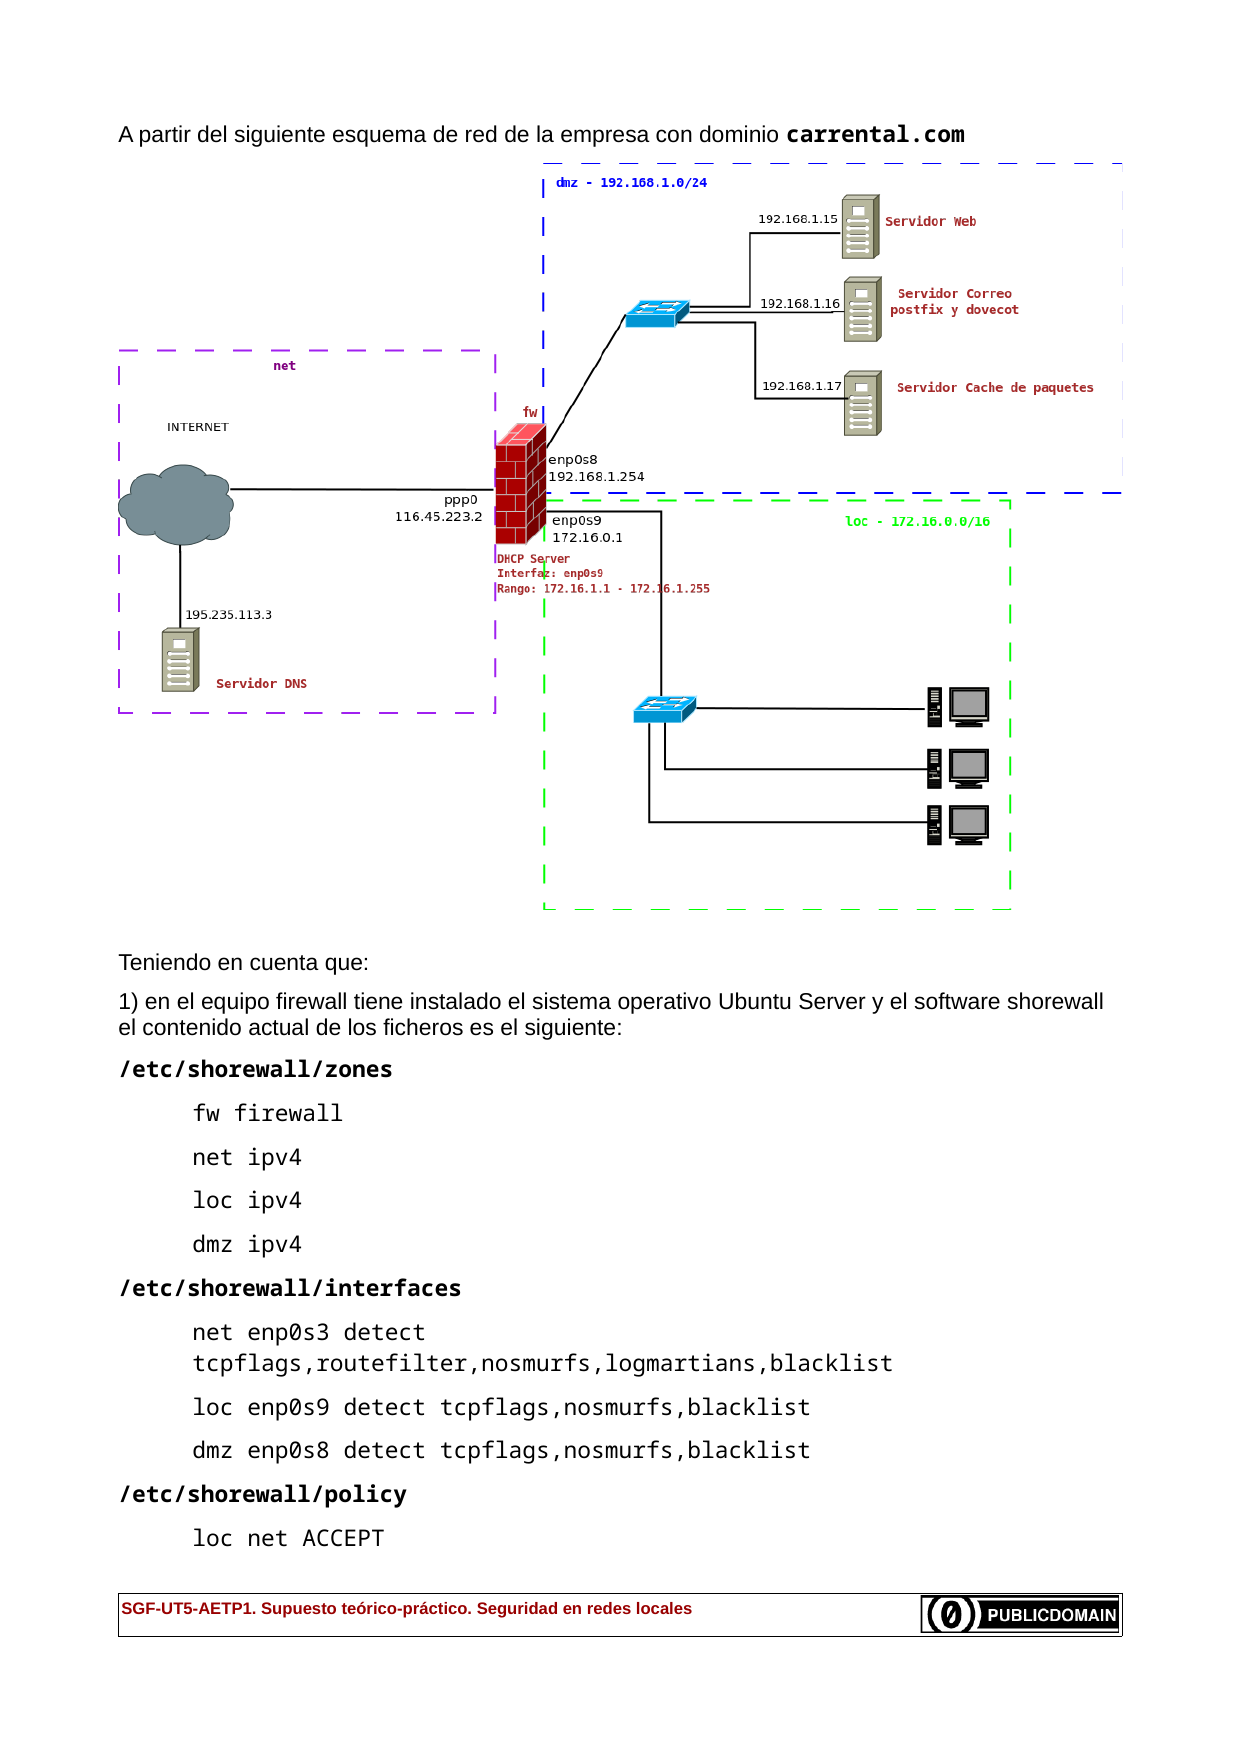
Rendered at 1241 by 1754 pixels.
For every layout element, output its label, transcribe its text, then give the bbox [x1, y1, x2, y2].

text Teniendo en cuenta que: [118, 949, 1122, 975]
text loc net ACCEPT [192, 1522, 1122, 1553]
text loc ipv4 [192, 1184, 1122, 1215]
text /etc/shorewall/zones [118, 1053, 1122, 1084]
text loc enp0s9 detect tcpflags,nosmurfs,blacklist [192, 1390, 1122, 1422]
text dmz enp0s8 detect tcpflags,nosmurfs,blacklist [192, 1434, 1122, 1465]
text /etc/shorewall/interfaces [118, 1272, 1122, 1303]
text net ipv4 [192, 1140, 1122, 1172]
text fw firewall [192, 1097, 1122, 1128]
text dmz ipv4 [192, 1228, 1122, 1259]
text /etc/shorewall/policy [118, 1478, 1122, 1509]
picture [920, 1595, 1119, 1633]
text A partir del siguiente esquema de red de la empresa con dominio carrental.com [118, 118, 1122, 149]
text 1) en el equipo firewall tiene instalado el sistema operativo Ubuntu Server y el software shorewall el contenido actual de los ficheros es el siguiente: [118, 988, 1122, 1040]
picture [118, 163, 1123, 910]
text net enp0s3 detect tcpflags,routefilter,nosmurfs,logmartians,blacklist [192, 1315, 1122, 1378]
